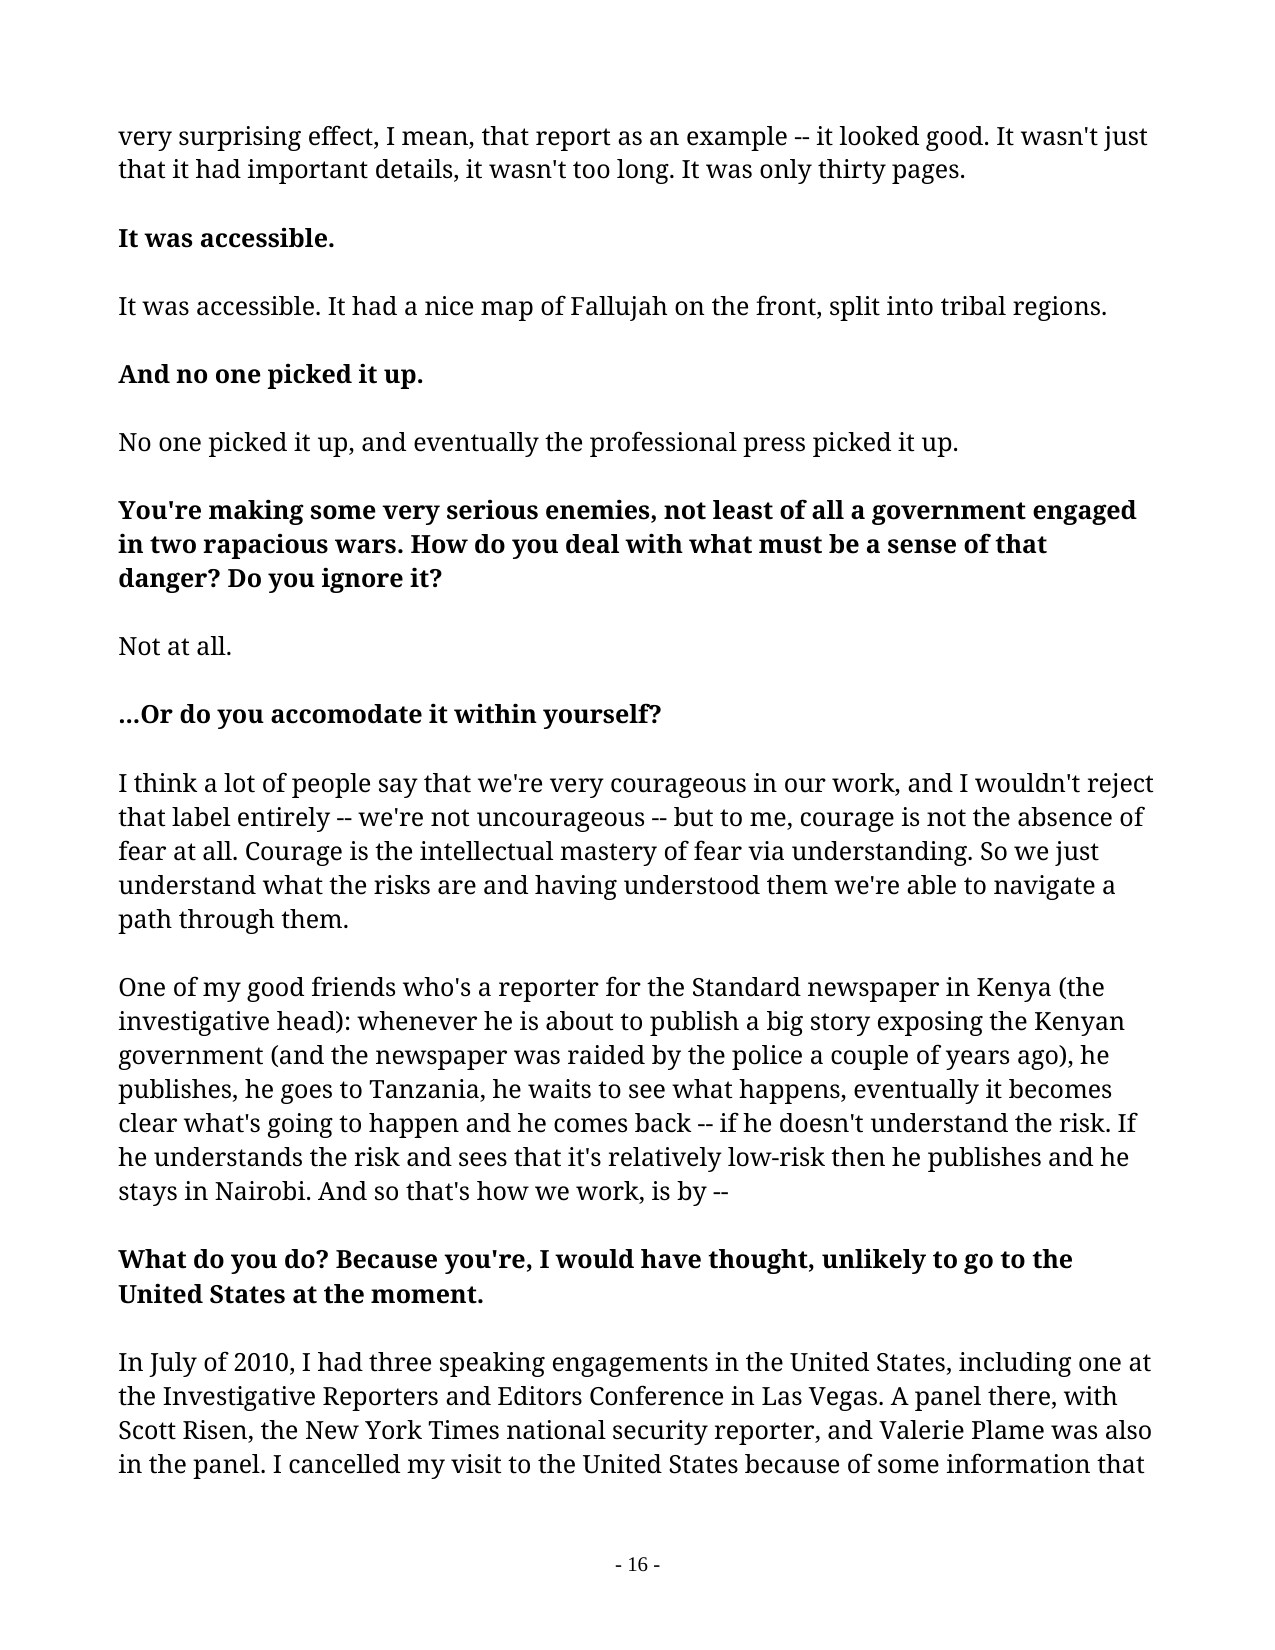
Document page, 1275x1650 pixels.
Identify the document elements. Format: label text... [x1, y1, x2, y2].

text Not at all. [118, 629, 1157, 663]
text It was accessible. [118, 220, 1157, 254]
text very surprising effect, I mean, that report as an example -- it looked good. It wasn't just that it had important details, it wasn't too long. It was only thirty pages. [118, 118, 1157, 186]
text What do you do? Because you're, I would have thought, unlikely to go to the United States at the moment. [118, 1242, 1157, 1310]
text ...Or do you accomodate it within yourself? [118, 697, 1157, 731]
text In July of 2010, I had three speaking engagements in the United States, including one at the Investigative Reporters and Editors Conference in Las Vegas. A panel there, with Scott Risen, the New York Times national security reporter, and Valerie Plame was also in the panel. I cancelled my visit to the United States because of some information that [118, 1344, 1157, 1481]
text And no one picked it up. [118, 357, 1157, 391]
text I think a lot of people say that we're very courageous in our work, and I wouldn't reject that label entirely -- we're not uncourageous -- but to me, courage is not the absence of fear at all. Courage is the intellectual mastery of fear via understanding. So we just understand what the risks are and having understood them we're able to navigate a path through them. [118, 765, 1157, 936]
text You're making some very serious enemies, not least of all a government engaged in two rapacious wars. How do you deal with what must be a sense of that danger? Do you ignore it? [118, 493, 1157, 595]
text One of my good friends who's a reporter for the Standard newspaper in Kenya (the investigative head): whenever he is about to publish a big story exposing the Kenyan government (and the newspaper was raided by the police a couple of years ago), he publishes, he goes to Tanzania, he waits to see what happens, eventually it becomes clear what's going to happen and he comes back -- if he doesn't understand the risk. If he understands the risk and sees that it's relatively low-risk then he publishes and he stays in Nairobi. And so that's how we work, is by -- [118, 970, 1157, 1208]
text It was accessible. It had a nice map of Fallujah on the front, split into tribal regions. [118, 288, 1157, 322]
text No one picked it up, and eventually the professional press picked it up. [118, 425, 1157, 459]
